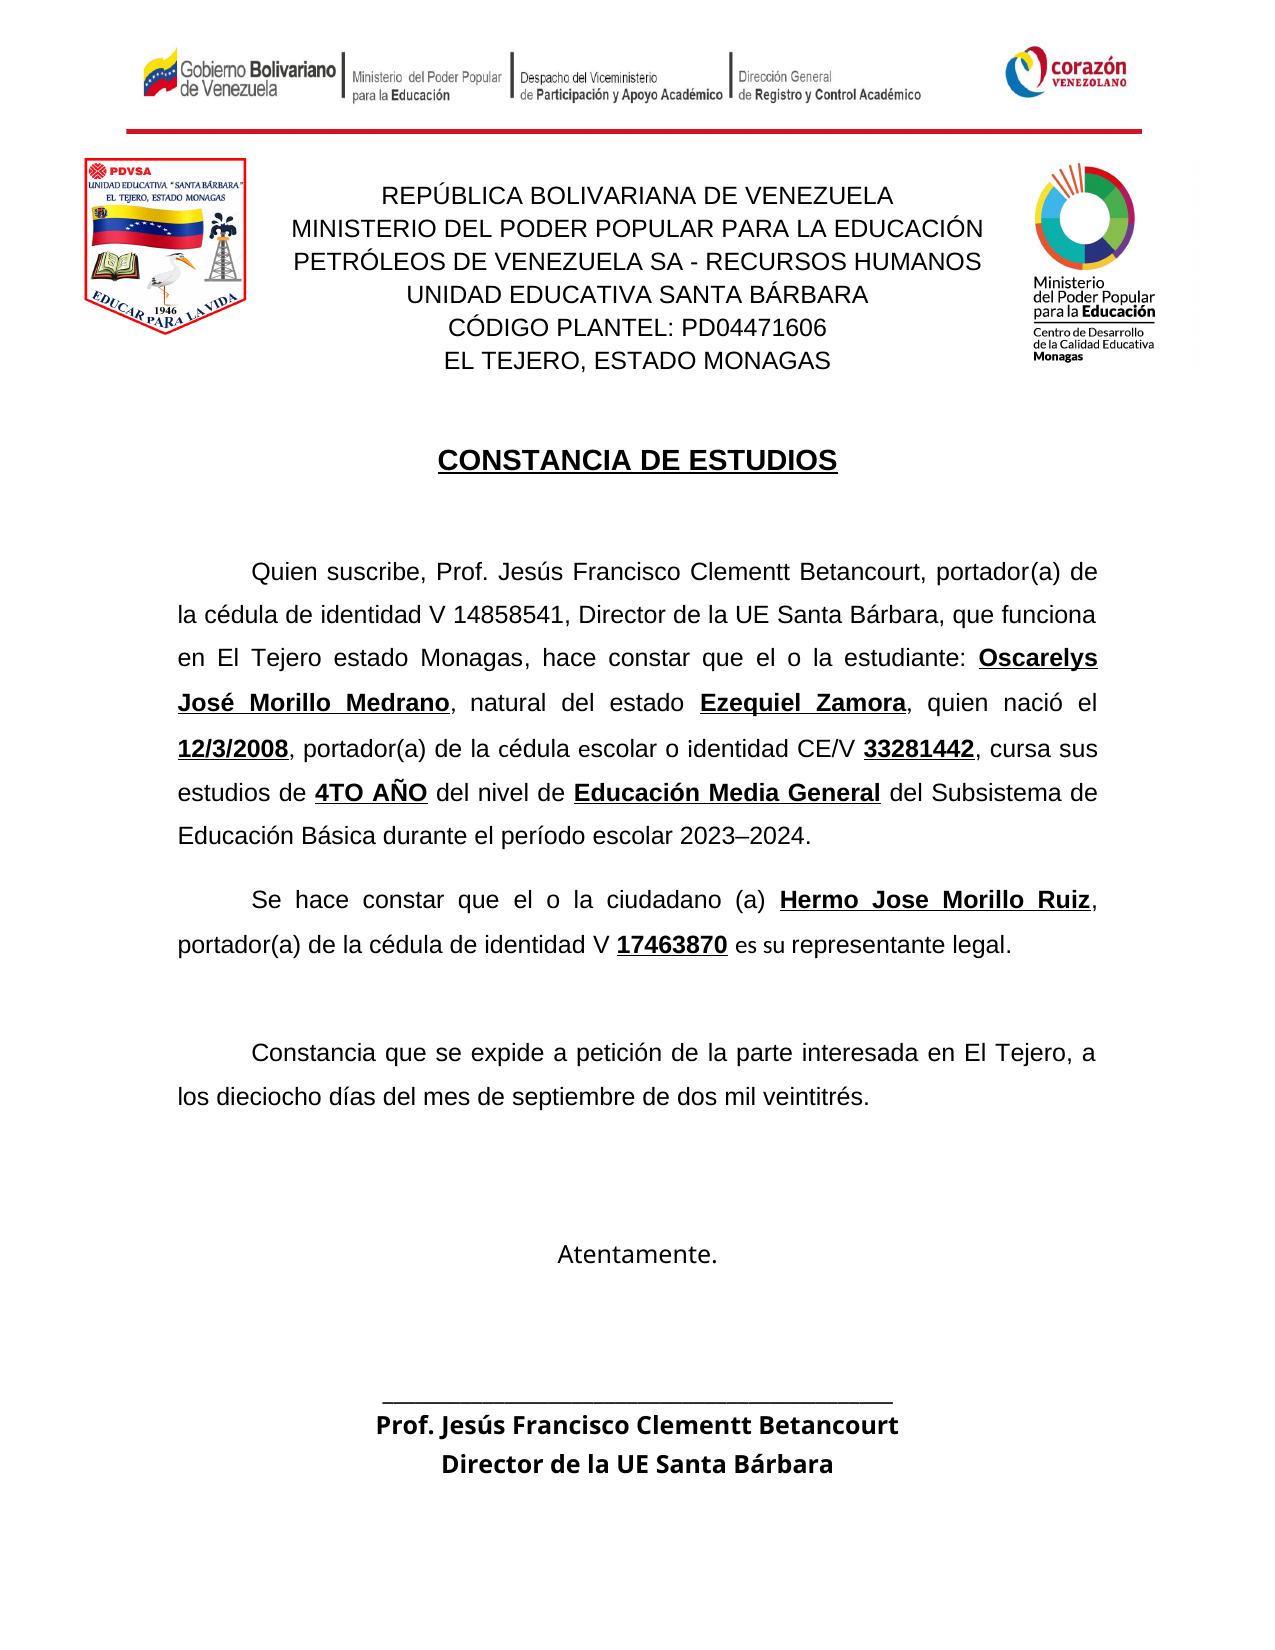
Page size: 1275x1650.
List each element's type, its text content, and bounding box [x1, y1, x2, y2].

text Director de la UE Santa Bárbara [177, 1447, 1098, 1481]
text CÓDIGO PLANTEL: PD04471606 [177, 313, 978, 341]
text EL TEJERO, ESTADO MONAGAS [177, 346, 978, 374]
subtitle MINISTERIO DEL PODER POPULAR PARA LA EDUCACIÓN [252, 214, 978, 242]
text Prof. Jesús Francisco Clementt Betancourt [177, 1407, 1098, 1441]
text UNIDAD EDUCATIVA SANTA BÁRBARA [252, 280, 978, 308]
picture [126, 11, 1142, 134]
text Atentamente. [177, 1237, 1098, 1271]
text Se hace constar que el o la ciudadano (a) Hermo Jose Morillo Ruiz, portador(a) de la cédula de identidad V 17463870 es su representante legal. [177, 885, 1098, 959]
subtitle PETRÓLEOS DE VENEZUELA SA - RECURSOS HUMANOS [252, 247, 978, 275]
text Constancia que se expide a petición de la parte interesada en El Tejero, a los dieciocho días del mes de septiembre de dos mil veintitrés. [177, 1038, 1098, 1110]
text ______________________________________________ [177, 1373, 1098, 1407]
subtitle CONSTANCIA DE ESTUDIOS [177, 443, 1098, 476]
text Quien suscribe, Prof. Jesús Francisco Clementt Betancourt, portador(a) de la cédula de identidad V 14858541, Director de la UE Santa Bárbara, que funciona en El Tejero estado Monagas, hace constar que el o la estudiante: Oscarelys José Morillo Medrano, natural del estado Ezequiel Zamora, quien nació el 12/3/2008, portador(a) de la cédula escolar o identidad CE/V 33281442, cursa sus estudios de 4TO AÑO del nivel de Educación Media General del Subsistema de Educación Básica durante el período escolar 2023–2024. [177, 557, 1098, 849]
picture [79, 158, 252, 335]
subtitle REPÚBLICA BOLIVARIANA DE VENEZUELA [252, 181, 978, 209]
picture [978, 153, 1200, 377]
